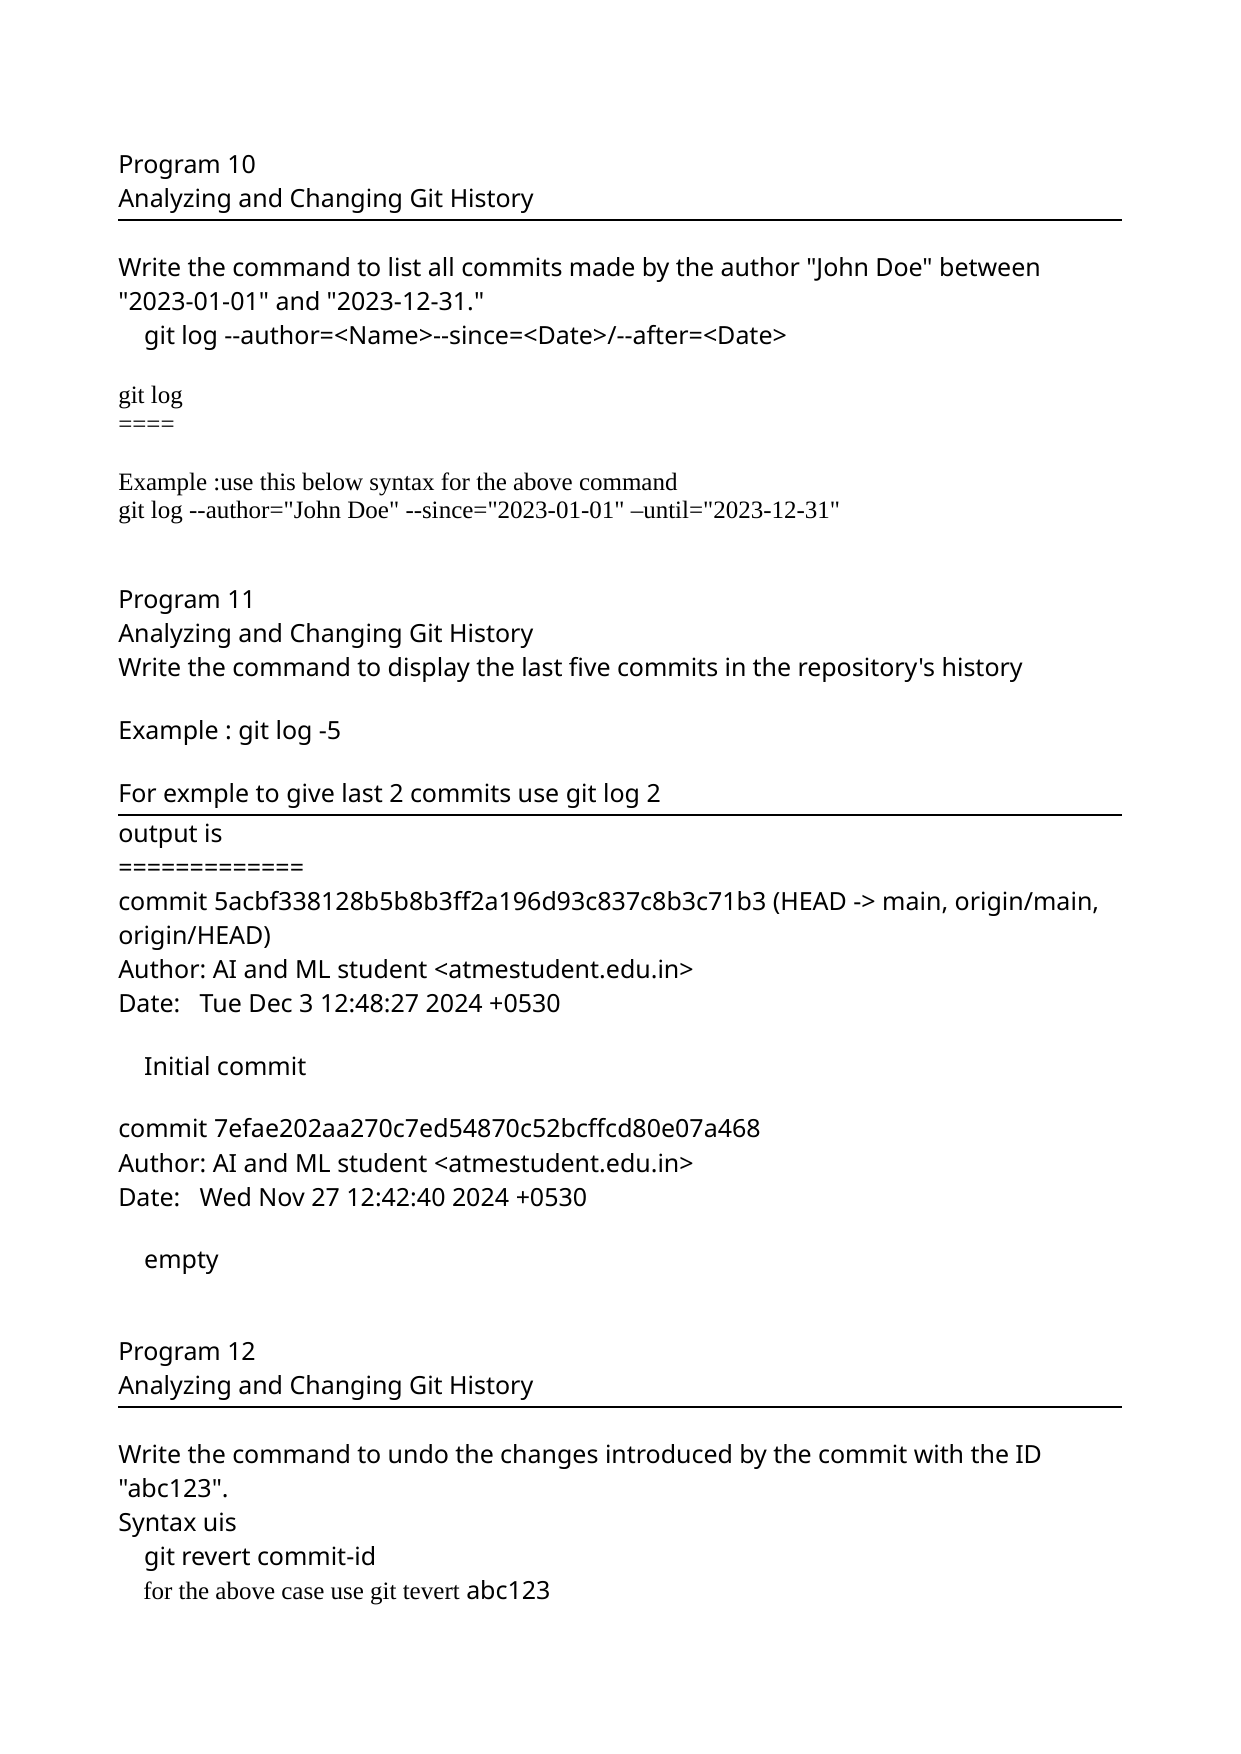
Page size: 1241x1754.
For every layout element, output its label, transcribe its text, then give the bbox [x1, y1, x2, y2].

text git log --author="John Doe" --since="2023-01-01" –until="2023-12-31" [118, 495, 1122, 524]
text Syntax uis  git revert commit-id [118, 1504, 1122, 1572]
text Write the command to undo the changes introduced by the commit with the ID "abc123". [118, 1408, 1122, 1504]
text Write the command to list all commits made by the author "John Doe" between "2023-01-01" and "2023-12-31."  git log --author=<Name>--since=<Date>/--after=<Date> [118, 249, 1122, 352]
text For exmple to give last 2 commits use git log 2 [118, 775, 1122, 814]
text Date: Tue Dec 3 12:48:27 2024 +0530 [118, 986, 1122, 1019]
text empty [118, 1242, 1122, 1276]
text Program 10 Analyzing and Changing Git History [118, 147, 1122, 219]
text commit 7efae202aa270c7ed54870c52bcffcd80e07a468 [118, 1111, 1122, 1145]
text output is [118, 816, 1122, 849]
text Example :use this below syntax for the above command [118, 467, 1122, 495]
text Program 11 Analyzing and Changing Git History Write the command to display the last five commits in the repository's history [118, 582, 1122, 684]
text Program 12 Analyzing and Changing Git History [118, 1334, 1122, 1406]
text ============= [118, 849, 1122, 883]
text commit 5acbf338128b5b8b3ff2a196d93c837c8b3c71b3 (HEAD -> main, origin/main, origin/HEAD) [118, 883, 1122, 951]
text Date: Wed Nov 27 12:42:40 2024 +0530 [118, 1179, 1122, 1213]
text Initial commit [118, 1048, 1122, 1082]
text Example : git log -5 [118, 713, 1122, 747]
text git log [118, 380, 1122, 409]
text Author: AI and ML student <atmestudent.edu.in> [118, 951, 1122, 986]
text for the above case use git tevert abc123 [118, 1572, 1122, 1607]
text ==== [118, 409, 1122, 438]
text Author: AI and ML student <atmestudent.edu.in> [118, 1145, 1122, 1179]
